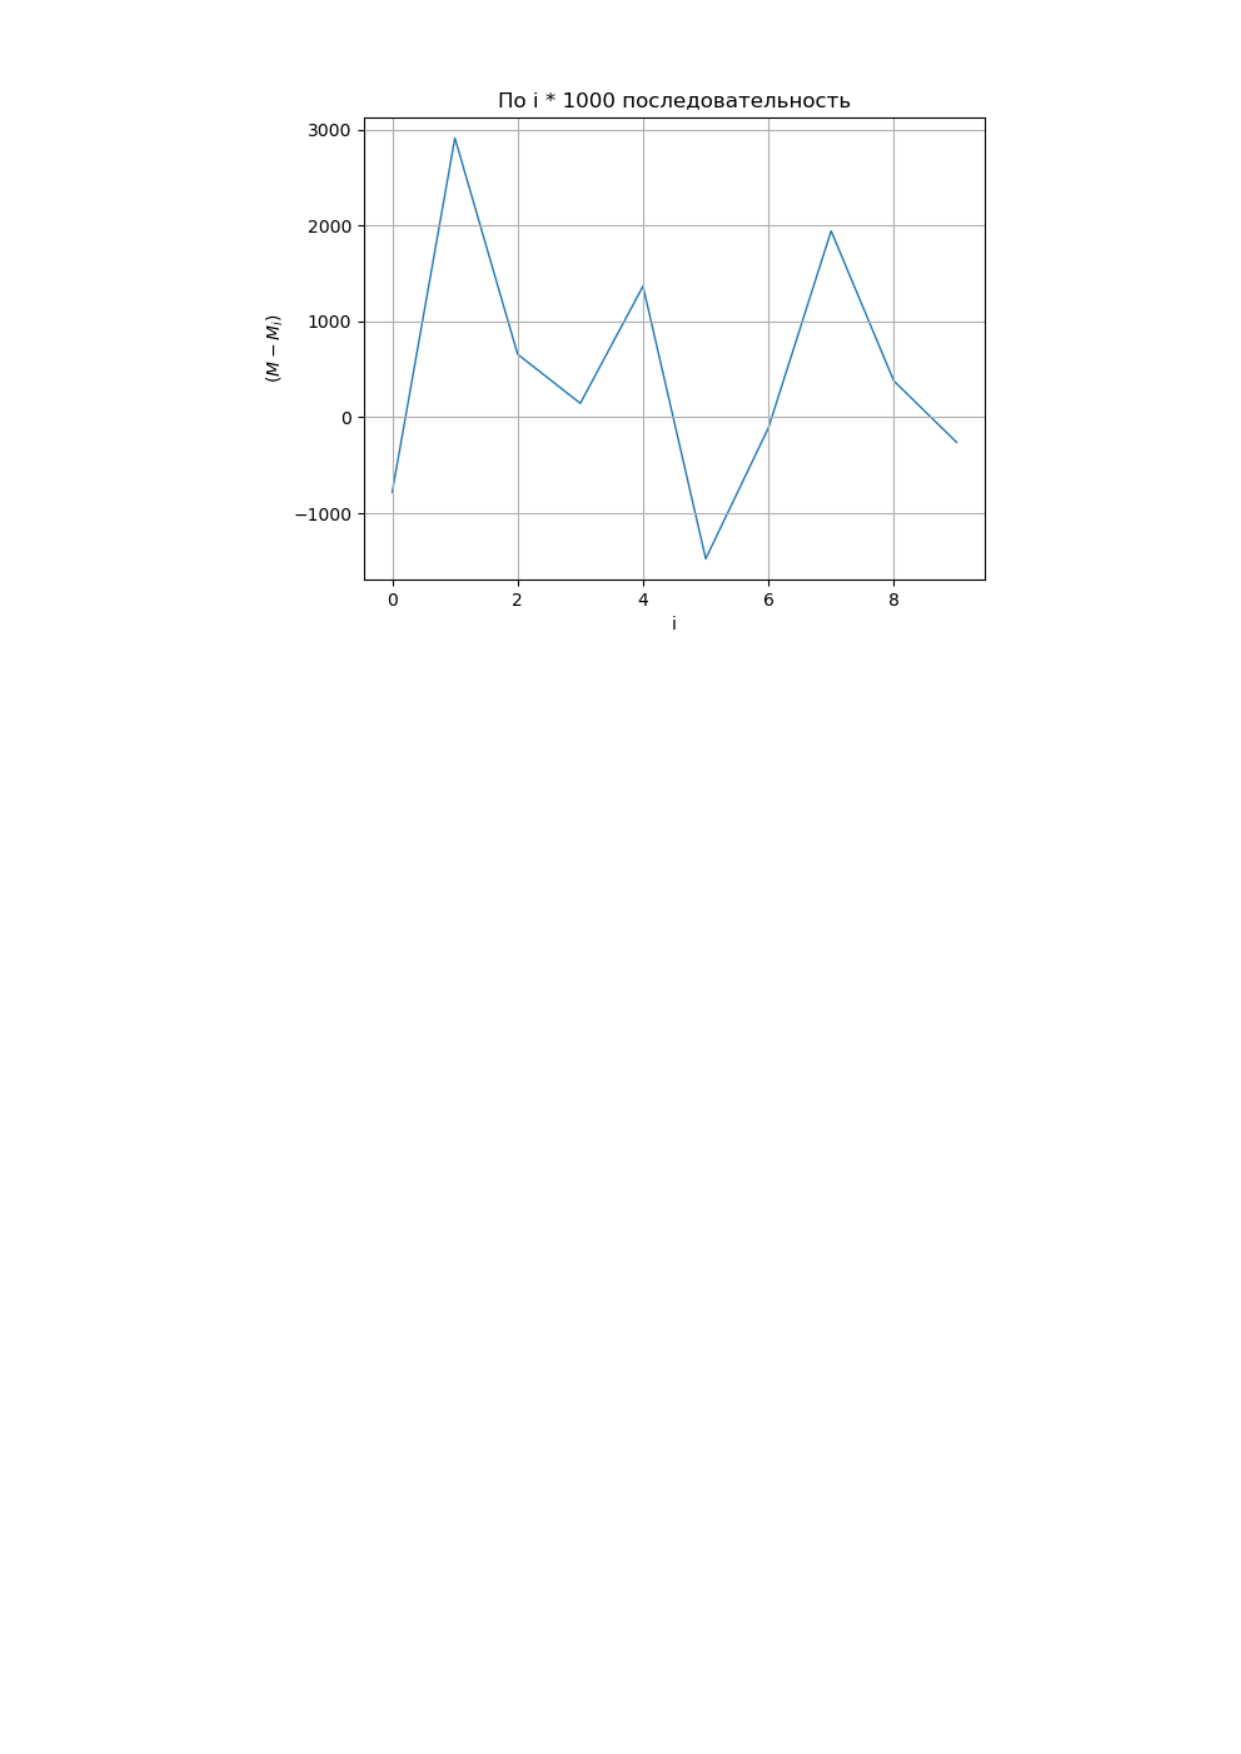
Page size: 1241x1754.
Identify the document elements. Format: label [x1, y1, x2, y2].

picture [264, 45, 1065, 646]
